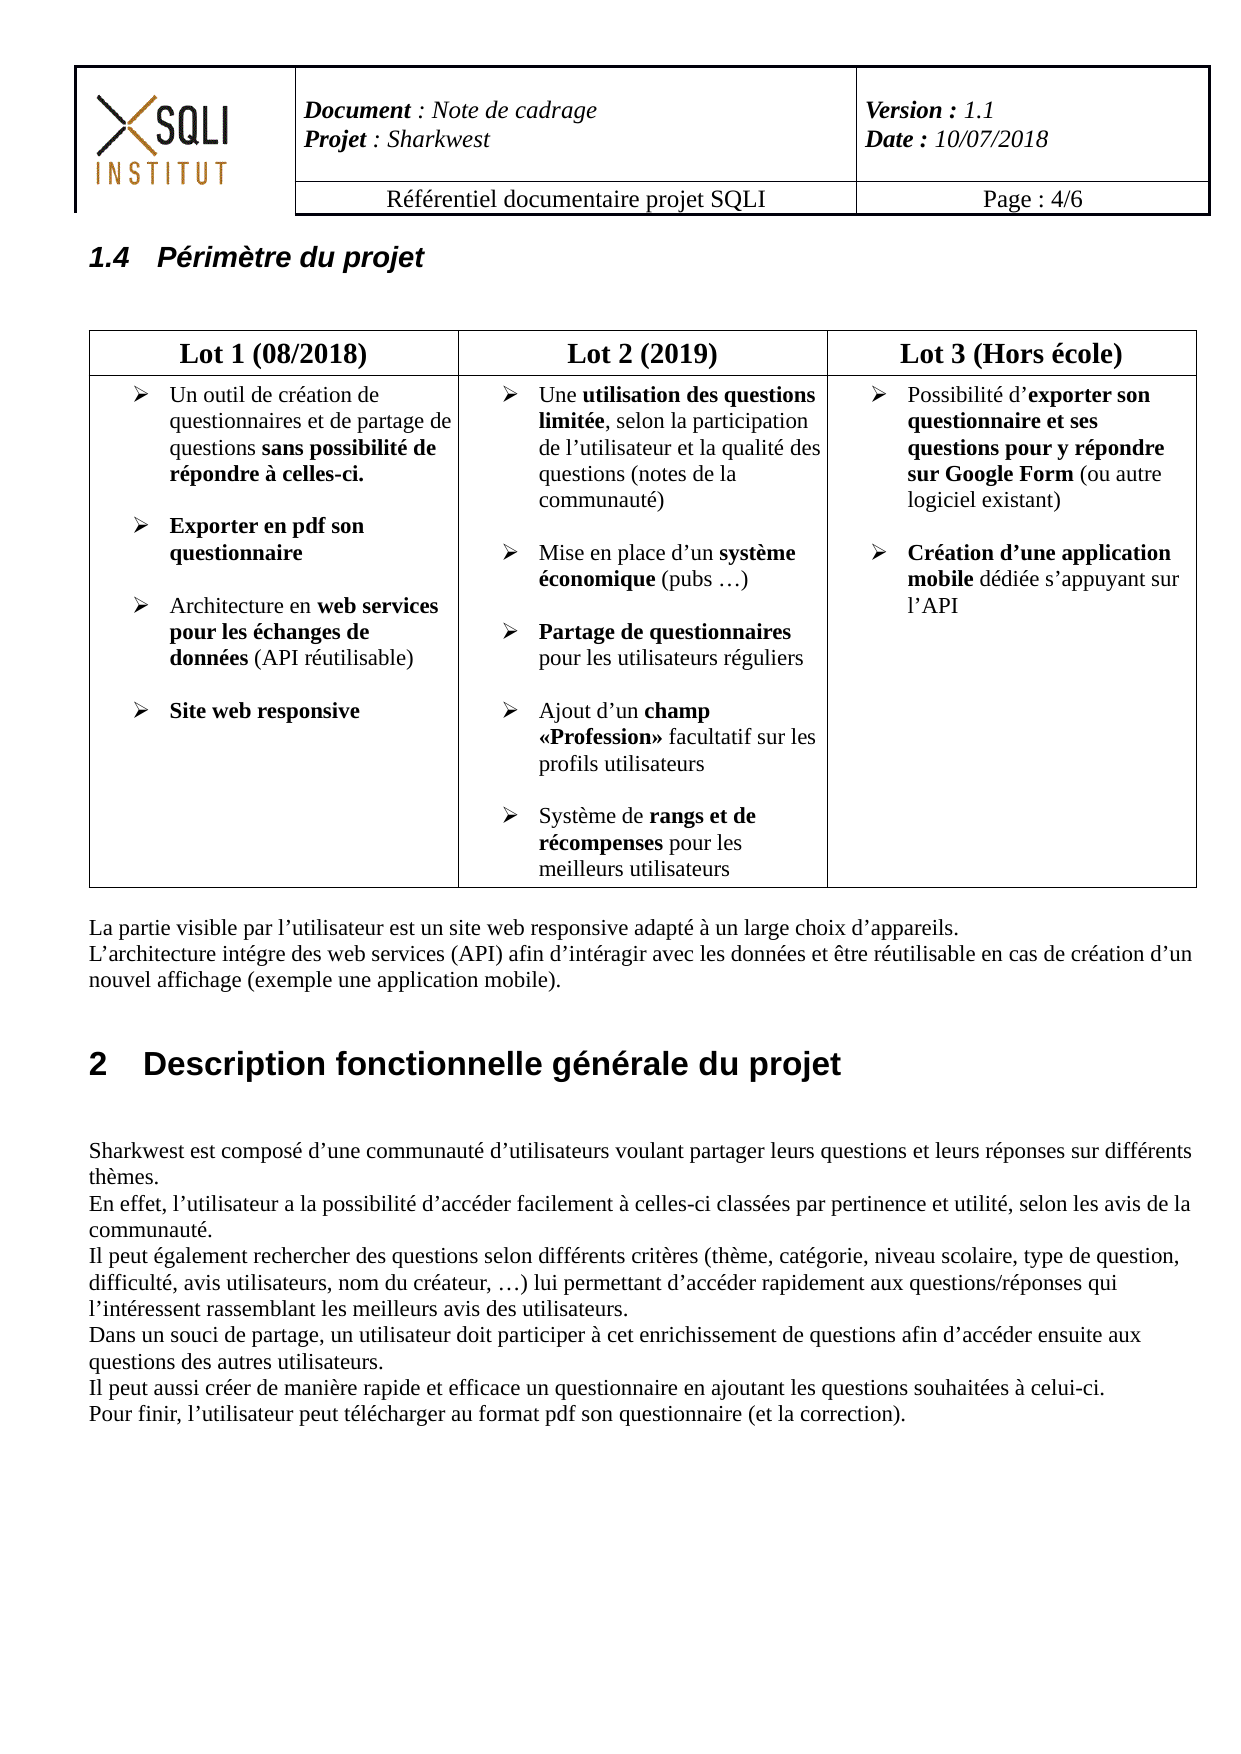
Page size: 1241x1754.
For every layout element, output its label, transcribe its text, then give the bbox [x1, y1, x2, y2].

text Dans un souci de partage, un utilisateur doit participer à cet enrichissement de questions afin d’accéder ensuite aux questions des autres utilisateurs. [89, 1321, 1196, 1374]
text Pour finir, l’utilisateur peut télécharger au format pdf son questionnaire (et la correction). [89, 1401, 1196, 1427]
table_cell Une utilisation des questions limitée, selon la participation de l’utilisateur et la qualité des questions (notes de la communauté) Mise en place d’un système économique (pubs …) Partage de questionnaires pour les utilisateurs réguliers Ajout d’un champ «Profession» facultatif sur les profils utilisateurs Système de rangs et de récompenses pour les meilleurs utilisateurs [459, 376, 827, 887]
table_header Lot 2 (2019) [459, 331, 827, 375]
text L’architecture intégre des web services (API) afin d’intéragir avec les données et être réutilisable en cas de création d’un nouvel affichage (exemple une application mobile). [89, 940, 1196, 993]
picture [87, 84, 284, 196]
text Il peut aussi créer de manière rapide et efficace un questionnaire en ajoutant les questions souhaitées à celui-ci. [89, 1374, 1196, 1401]
text La partie visible par l’utilisateur est un site web responsive adapté à un large choix d’appareils. [89, 914, 1196, 940]
text En effet, l’utilisateur a la possibilité d’accéder facilement à celles-ci classées par pertinence et utilité, selon les avis de la communauté. [89, 1190, 1196, 1242]
subtitle Description fonctionnelle générale du projet [89, 1044, 1196, 1083]
table_header Lot 3 (Hors école) [828, 331, 1196, 375]
table_cell Possibilité d’exporter son questionnaire et ses questions pour y répondre sur Google Form (ou autre logiciel existant) Création d’une application mobile dédiée s’appuyant sur l’API [828, 376, 1196, 887]
text Il peut également rechercher des questions selon différents critères (thème, catégorie, niveau scolaire, type de question, difficulté, avis utilisateurs, nom du créateur, …) lui permettant d’accéder rapidement aux questions/réponses qui l’intéressent rassemblant les meilleurs avis des utilisateurs. [89, 1242, 1196, 1321]
table_cell Un outil de création de questionnaires et de partage de questions sans possibilité de répondre à celles-ci. Exporter en pdf son questionnaire Architecture en web services pour les échanges de données (API réutilisable) Site web responsive [90, 376, 458, 887]
subtitle Périmètre du projet [89, 240, 1196, 273]
text Sharkwest est composé d’une communauté d’utilisateurs voulant partager leurs questions et leurs réponses sur différents thèmes. [89, 1137, 1196, 1190]
table_header Lot 1 (08/2018) [90, 331, 458, 375]
